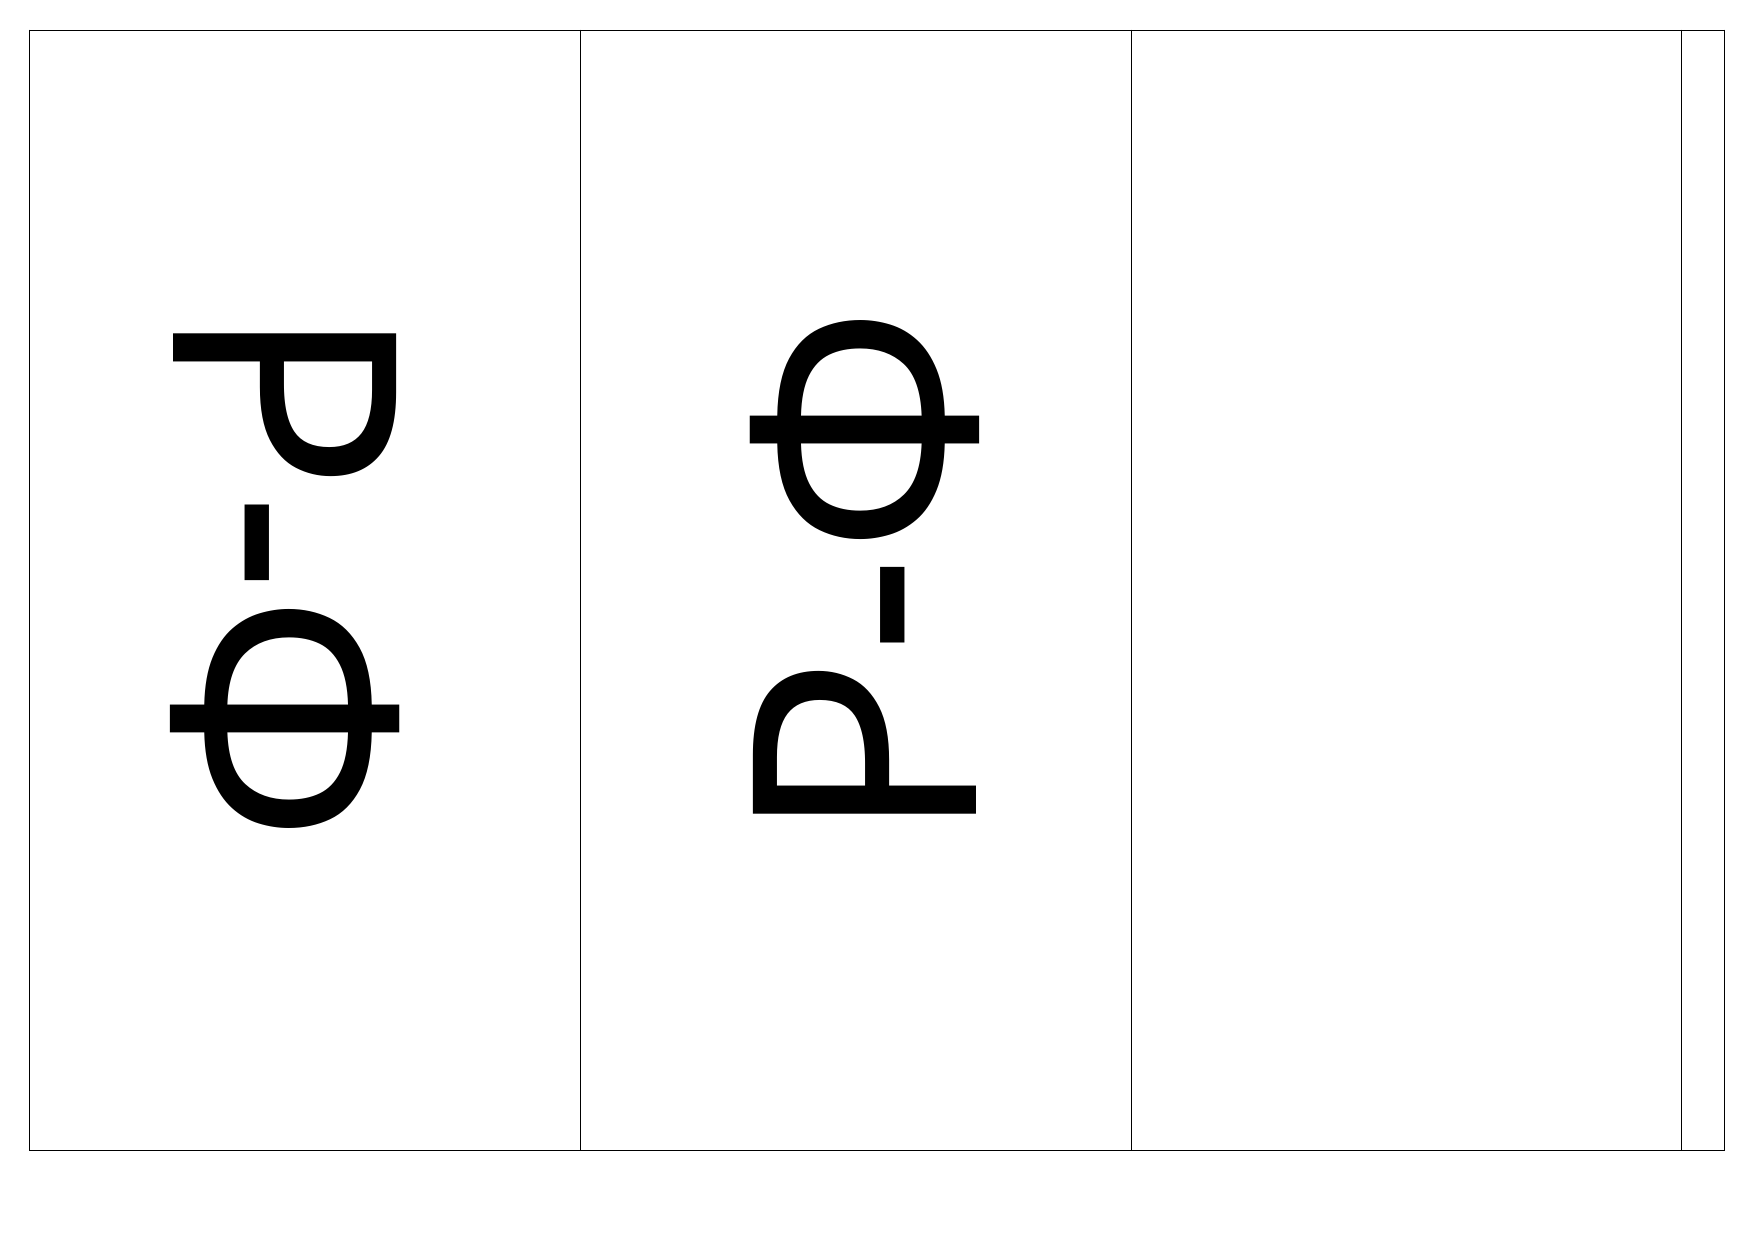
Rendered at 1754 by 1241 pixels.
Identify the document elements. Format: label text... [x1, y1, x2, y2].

table_header [581, 31, 1131, 1150]
table_header [1132, 31, 1681, 1150]
table_header Р-Ф [35, 67, 554, 1081]
table_header [30, 31, 580, 1150]
table_header Р-Ф [586, 70, 1125, 1079]
table_header [1682, 31, 1724, 1150]
